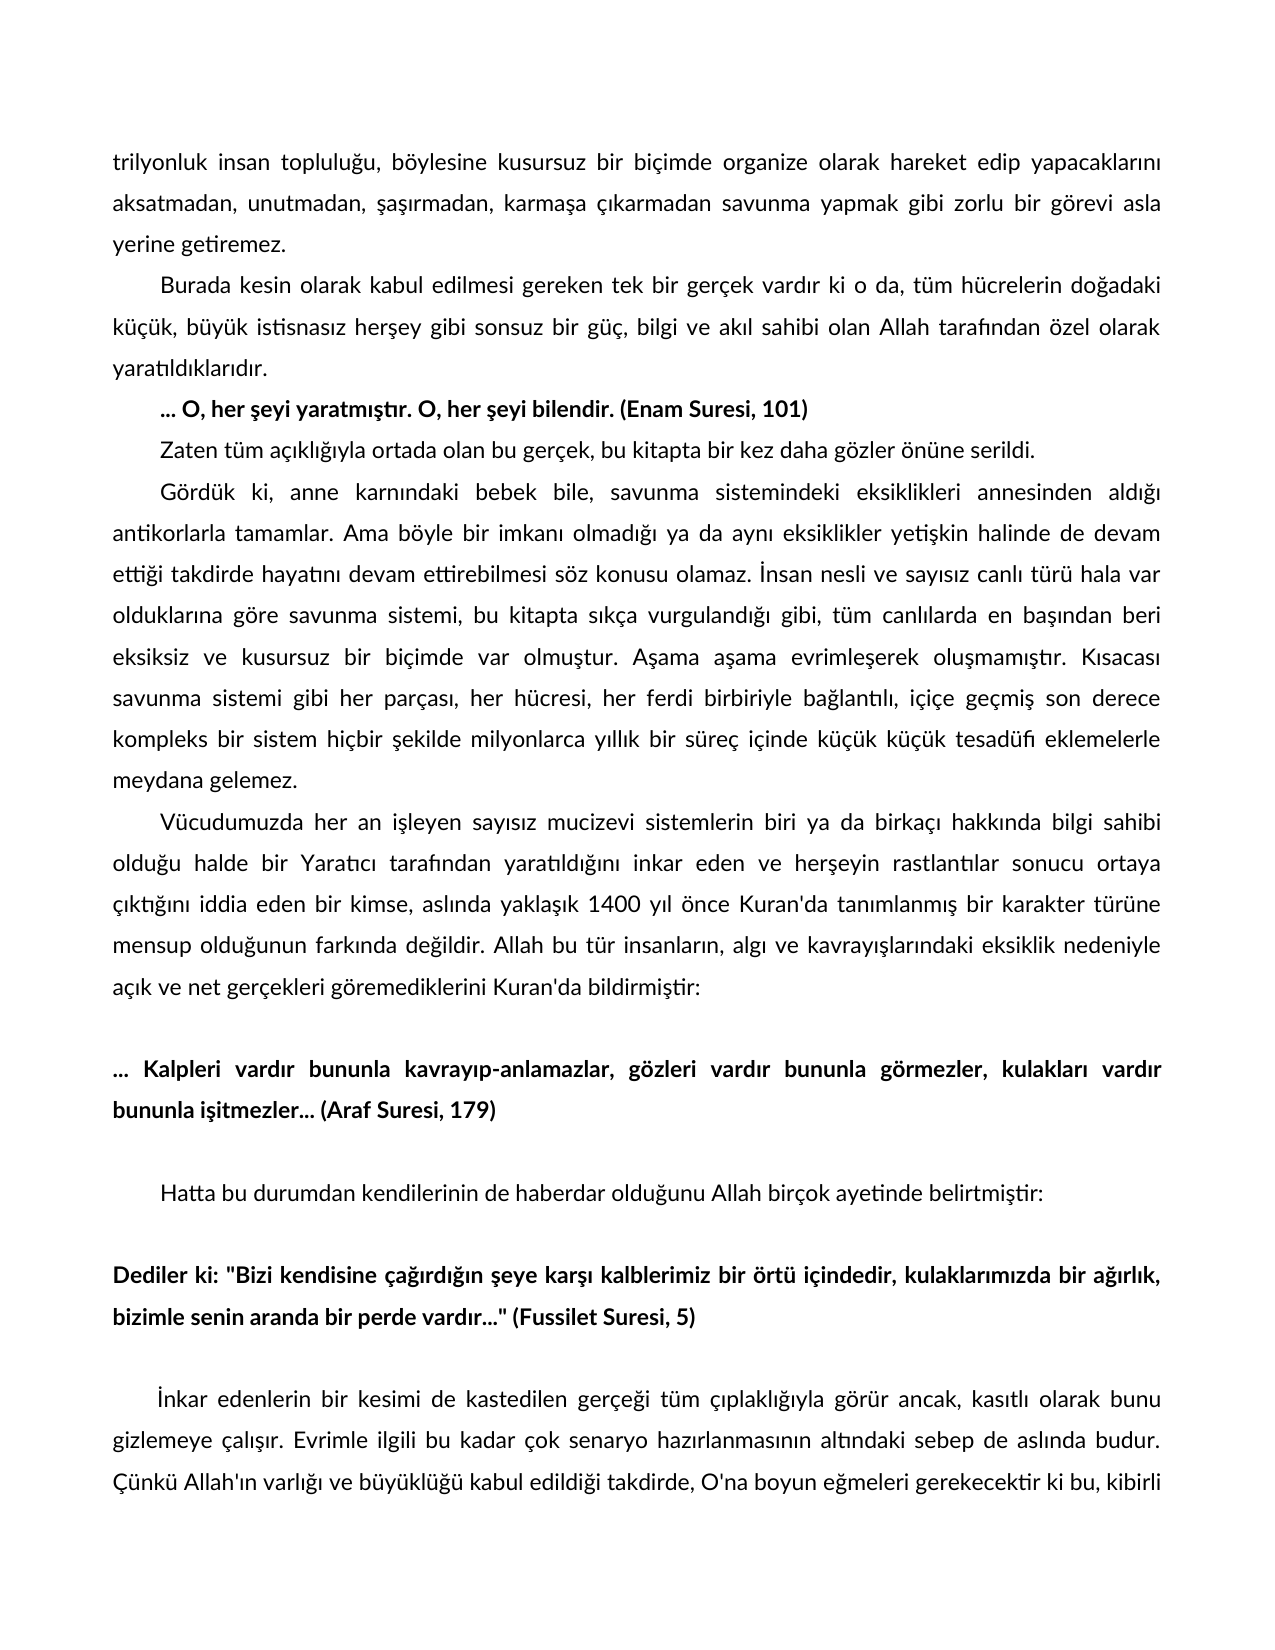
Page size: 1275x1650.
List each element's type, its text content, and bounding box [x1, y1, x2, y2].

text Hatta bu durumdan kendilerinin de haberdar olduğunu Allah birçok ayetinde belirtmiştir: [112, 1179, 1162, 1206]
text Vücudumuzda her an işleyen sayısız mucizevi sistemlerin biri ya da birkaçı hakkında bilgi sahibi olduğu halde bir Yaratıcı tarafından yaratıldığını inkar eden ve herşeyin rastlantılar sonucu ortaya çıktığını iddia eden bir kimse, aslında yaklaşık 1400 yıl önce Kuran'da tanımlanmış bir karakter türüne mensup olduğunun farkında değildir. Allah bu tür insanların, algı ve kavrayışlarındaki eksiklik nedeniyle açık ve net gerçekleri göremediklerini Kuran'da bildirmiştir: [112, 808, 1162, 1000]
text ... O, her şeyi yaratmıştır. O, her şeyi bilendir. (Enam Suresi, 101) [112, 395, 1162, 423]
text Zaten tüm açıklığıyla ortada olan bu gerçek, bu kitapta bir kez daha gözler önüne serildi. [112, 436, 1162, 464]
text Gördük ki, anne karnındaki bebek bile, savunma sistemindeki eksiklikleri annesinden aldığı antikorlarla tamamlar. Ama böyle bir imkanı olmadığı ya da aynı eksiklikler yetişkin halinde de devam ettiği takdirde hayatını devam ettirebilmesi söz konusu olamaz. İnsan nesli ve sayısız canlı türü hala var olduklarına göre savunma sistemi, bu kitapta sıkça vurgulandığı gibi, tüm canlılarda en başından beri eksiksiz ve kusursuz bir biçimde var olmuştur. Aşama aşama evrimleşerek oluşmamıştır. Kısacası savunma sistemi gibi her parçası, her hücresi, her ferdi birbiriyle bağlantılı, içiçe geçmiş son derece kompleks bir sistem hiçbir şekilde milyonlarca yıllık bir süreç içinde küçük küçük tesadüfi eklemelerle meydana gelemez. [112, 478, 1162, 794]
text trilyonluk insan topluluğu, böylesine kusursuz bir biçimde organize olarak hareket edip yapacaklarını aksatmadan, unutmadan, şaşırmadan, karmaşa çıkarmadan savunma yapmak gibi zorlu bir görevi asla yerine getiremez. [112, 148, 1162, 258]
text Dediler ki: "Bizi kendisine çağırdığın şeye karşı kalblerimiz bir örtü içindedir, kulaklarımızda bir ağırlık, bizimle senin aranda bir perde vardır..." (Fussilet Suresi, 5) [112, 1261, 1162, 1330]
text Burada kesin olarak kabul edilmesi gereken tek bir gerçek vardır ki o da, tüm hücrelerin doğadaki küçük, büyük istisnasız herşey gibi sonsuz bir güç, bilgi ve akıl sahibi olan Allah tarafından özel olarak yaratıldıklarıdır. [112, 271, 1162, 381]
text ... Kalpleri vardır bununla kavrayıp-anlamazlar, gözleri vardır bununla görmezler, kulakları vardır bununla işitmezler... (Araf Suresi, 179) [112, 1055, 1162, 1124]
text İnkar edenlerin bir kesimi de kastedilen gerçeği tüm çıplaklığıyla görür ancak, kasıtlı olarak bunu gizlemeye çalışır. Evrimle ilgili bu kadar çok senaryo hazırlanmasının altındaki sebep de aslında budur. Çünkü Allah'ın varlığı ve büyüklüğü kabul edildiği takdirde, O'na boyun eğmeleri gerekecektir ki bu, kibirli [112, 1385, 1162, 1495]
